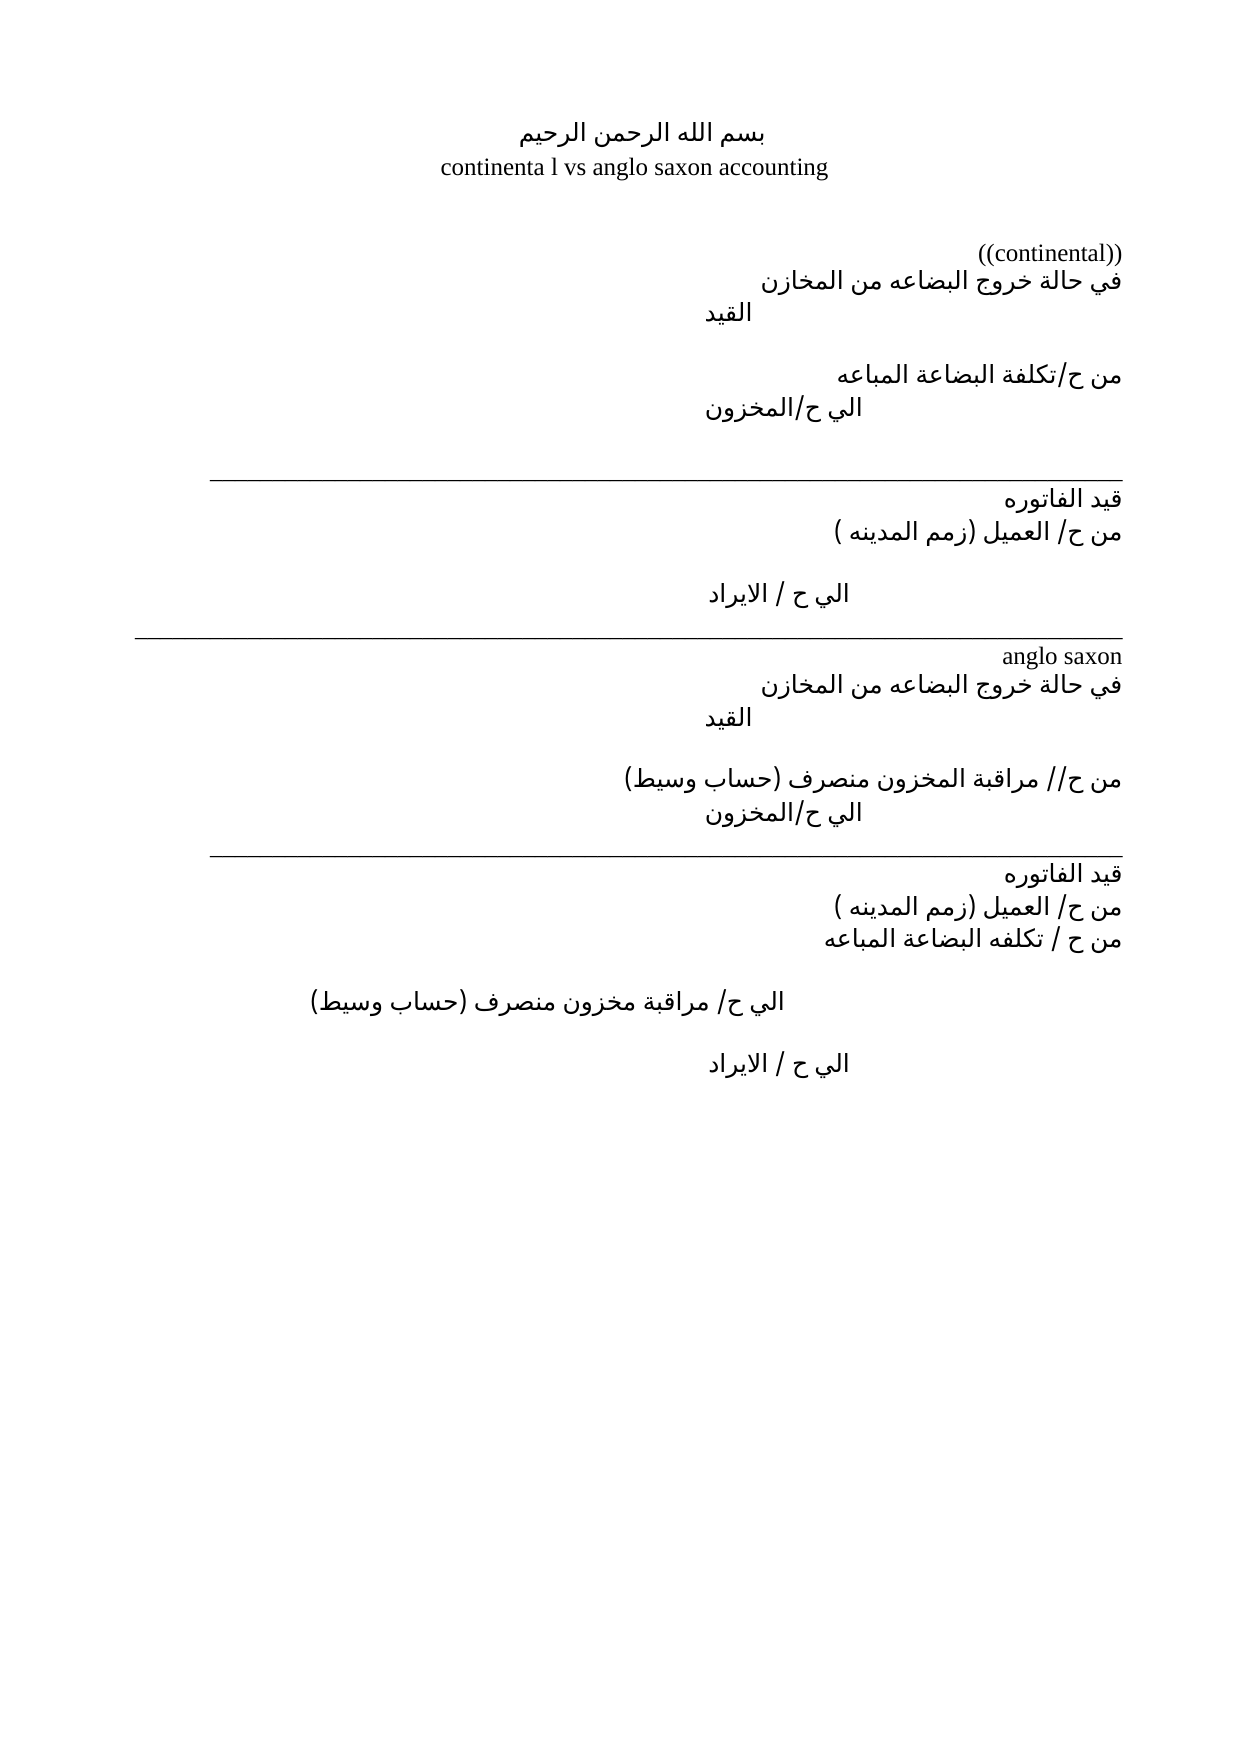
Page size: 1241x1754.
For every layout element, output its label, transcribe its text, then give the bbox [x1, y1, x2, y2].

text _______________________________________________________________________________ [118, 613, 1122, 641]
text _________________________________________________________________________ [118, 831, 1122, 860]
text _________________________________________________________________________ [118, 456, 1122, 484]
text من ح / تكلفه البضاعة المباعه [118, 925, 1122, 958]
text من ح/ العميل (زمم المدينه ) [118, 893, 1122, 925]
text القيد [118, 704, 1122, 736]
text الي ح/المخزون [118, 393, 1122, 427]
text الي ح / الايراد [118, 579, 1122, 613]
text الي ح / الايراد [118, 1049, 1122, 1082]
text anglo saxon [118, 641, 1122, 670]
text القيد [118, 299, 1122, 332]
text من ح// مراقبة المخزون منصرف (حساب وسيط) [118, 765, 1122, 798]
text من ح/تكلفة البضاعة المباعه [118, 361, 1122, 393]
text من ح/ العميل (زمم المدينه ) [118, 518, 1122, 550]
text بسم الله الرحمن الرحيم [118, 118, 1122, 152]
text الي ح/المخزون [118, 798, 1122, 831]
text قيد الفاتوره [118, 860, 1122, 893]
text قيد الفاتوره [118, 484, 1122, 518]
text في حالة خروج البضاعه من المخازن [118, 670, 1122, 704]
text الي ح/ مراقبة مخزون منصرف (حساب وسيط) [118, 987, 1122, 1020]
text ((continental)) [118, 238, 1122, 267]
text continenta l vs anglo saxon accounting [118, 152, 1122, 180]
text في حالة خروج البضاعه من المخازن [118, 267, 1122, 299]
